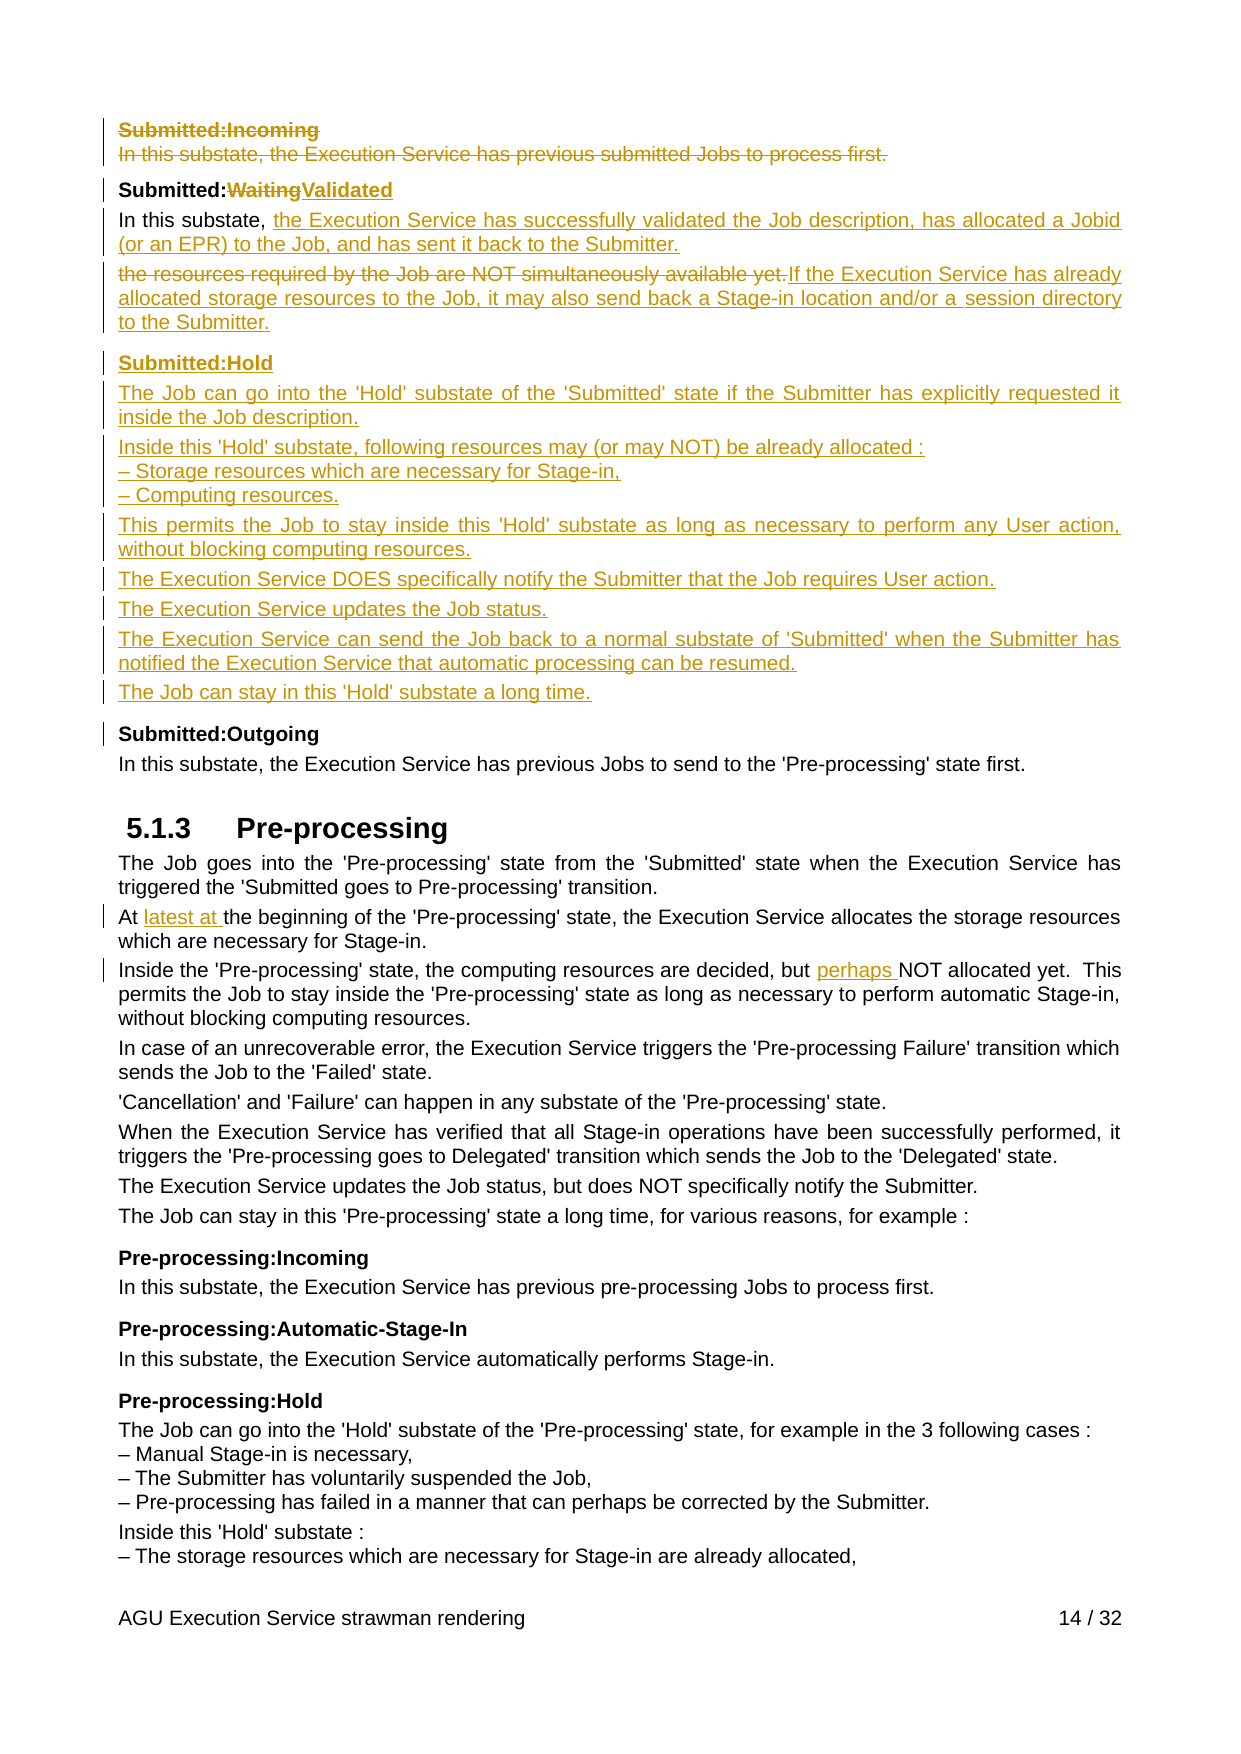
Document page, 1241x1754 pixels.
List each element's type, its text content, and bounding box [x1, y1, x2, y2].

text Inside the 'Pre-processing' state, the computing resources are decided, but perhaps NOT allocated yet. This permits the Job to stay inside the 'Pre-processing' state as long as necessary to perform automatic Stage-in, without blocking computing resources. [118, 958, 1122, 1030]
text In this substate, the Execution Service has successfully validated the Job description, has allocated a Jobid (or an EPR) to the Job, and has sent it back to the Submitter. [118, 208, 1122, 256]
text The Execution Service DOES specifically notify the Submitter that the Job requires User action. [118, 567, 1122, 591]
text When the Execution Service has verified that all Stage-in operations have been successfully performed, it triggers the 'Pre-processing goes to Delegated' transition which sends the Job to the 'Delegated' state. [118, 1120, 1122, 1168]
text In this substate, the Execution Service automatically performs Stage-in. [118, 1347, 1122, 1371]
text – Manual Stage-in is necessary, [118, 1442, 1122, 1466]
text In case of an unrecoverable error, the Execution Service triggers the 'Pre-processing Failure' transition which sends the Job to the 'Failed' state. [118, 1036, 1122, 1084]
text The Job can go into the 'Hold' substate of the 'Submitted' state if the Submitter has explicitly requested it inside the Job description. [118, 381, 1122, 429]
text Pre-processing:Hold [118, 1388, 1122, 1412]
subtitle Pre-processing [118, 811, 1122, 845]
text Submitted:Hold [118, 351, 1122, 375]
text – Computing resources. [118, 483, 1122, 507]
text This permits the Job to stay inside this 'Hold' substate as long as necessary to perform any User action, without blocking computing resources. [118, 513, 1122, 561]
text 'Cancellation' and 'Failure' can happen in any substate of the 'Pre-processing' state. [118, 1090, 1122, 1114]
text The Job goes into the 'Pre-processing' state from the 'Submitted' state when the Execution Service has triggered the 'Submitted goes to Pre-processing' transition. [118, 851, 1122, 898]
text The Execution Service updates the Job status, but does NOT specifically notify the Submitter. [118, 1174, 1122, 1198]
text Inside this 'Hold' substate : [118, 1520, 1122, 1544]
text The Job can stay in this 'Pre-processing' state a long time, for various reasons, for example : [118, 1204, 1122, 1228]
text The Execution Service can send the Job back to a normal substate of 'Submitted' when the Submitter has notified the Execution Service that automatic processing can be resumed. [118, 626, 1122, 674]
text Submitted:Validated [118, 118, 1122, 142]
text The Job can go into the 'Hold' substate of the 'Pre-processing' state, for example in the 3 following cases : [118, 1418, 1122, 1442]
text – The storage resources which are necessary for Stage-in are already allocated, [118, 1544, 1122, 1568]
text – Storage resources which are necessary for Stage-in, [118, 459, 1122, 483]
text Pre-processing:Incoming [118, 1245, 1122, 1269]
text In this substate, the Execution Service has previous pre-processing Jobs to process first. [118, 1275, 1122, 1299]
text If the Execution Service has already allocated storage resources to the Job, it may also send back a Stage-in location and/or a session directory to the Submitter. [118, 262, 1122, 333]
text In this substate, the Execution Service has previous Jobs to send to the 'Pre-processing' state first. [118, 752, 1122, 776]
text – Pre-processing has failed in a manner that can perhaps be corrected by the Submitter. [118, 1490, 1122, 1514]
text Submitted:Outgoing [118, 722, 1122, 746]
text The Execution Service updates the Job status. [118, 596, 1122, 620]
text Inside this 'Hold' substate, following resources may (or may NOT) be already allocated : [118, 435, 1122, 459]
text – The Submitter has voluntarily suspended the Job, [118, 1466, 1122, 1490]
text Pre-processing:Automatic-Stage-In [118, 1317, 1122, 1341]
text At latest at the beginning of the 'Pre-processing' state, the Execution Service allocates the storage resources which are necessary for Stage-in. [118, 904, 1122, 952]
text The Job can stay in this 'Hold' substate a long time. [118, 680, 1122, 704]
